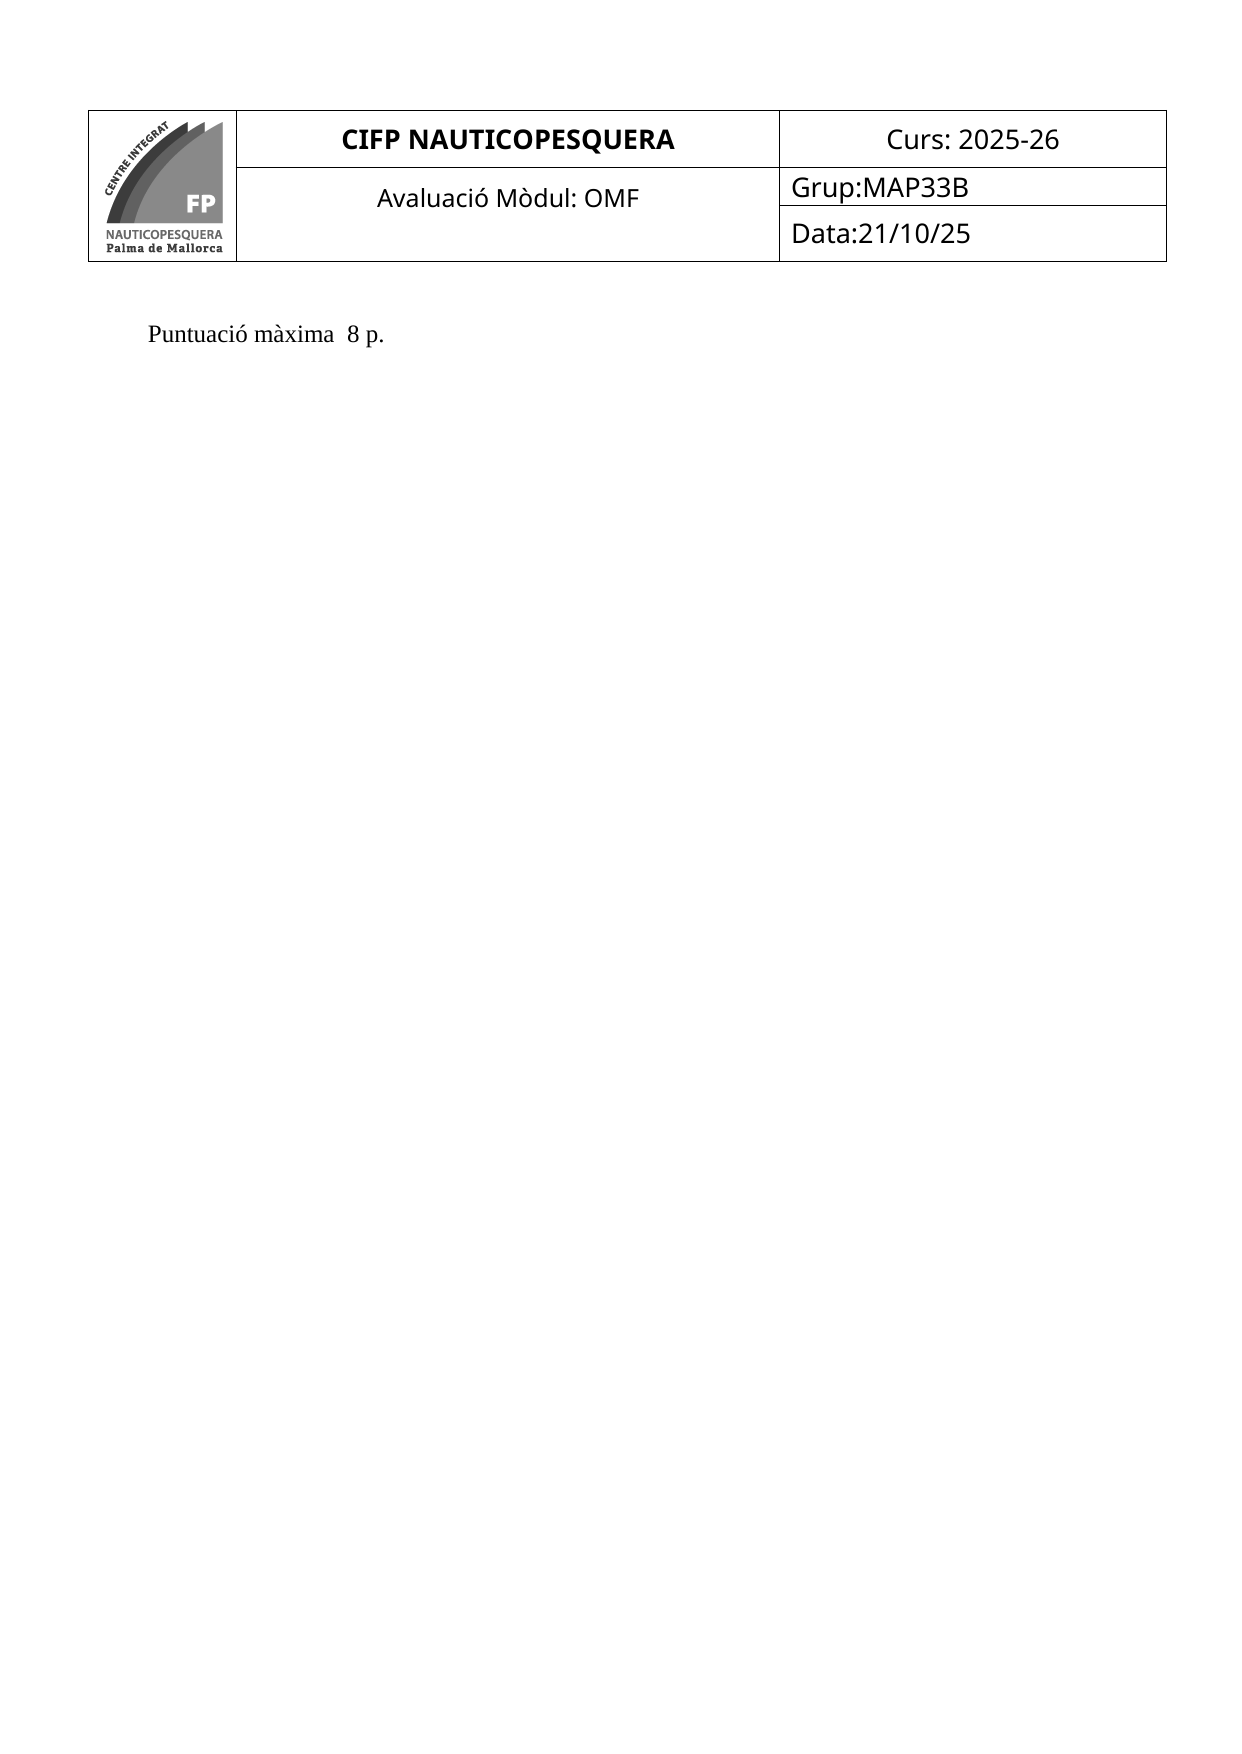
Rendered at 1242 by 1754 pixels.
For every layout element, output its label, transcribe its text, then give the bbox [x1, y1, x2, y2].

picture [100, 111, 229, 260]
text Puntuació màxima 8 p. [148, 319, 1094, 348]
